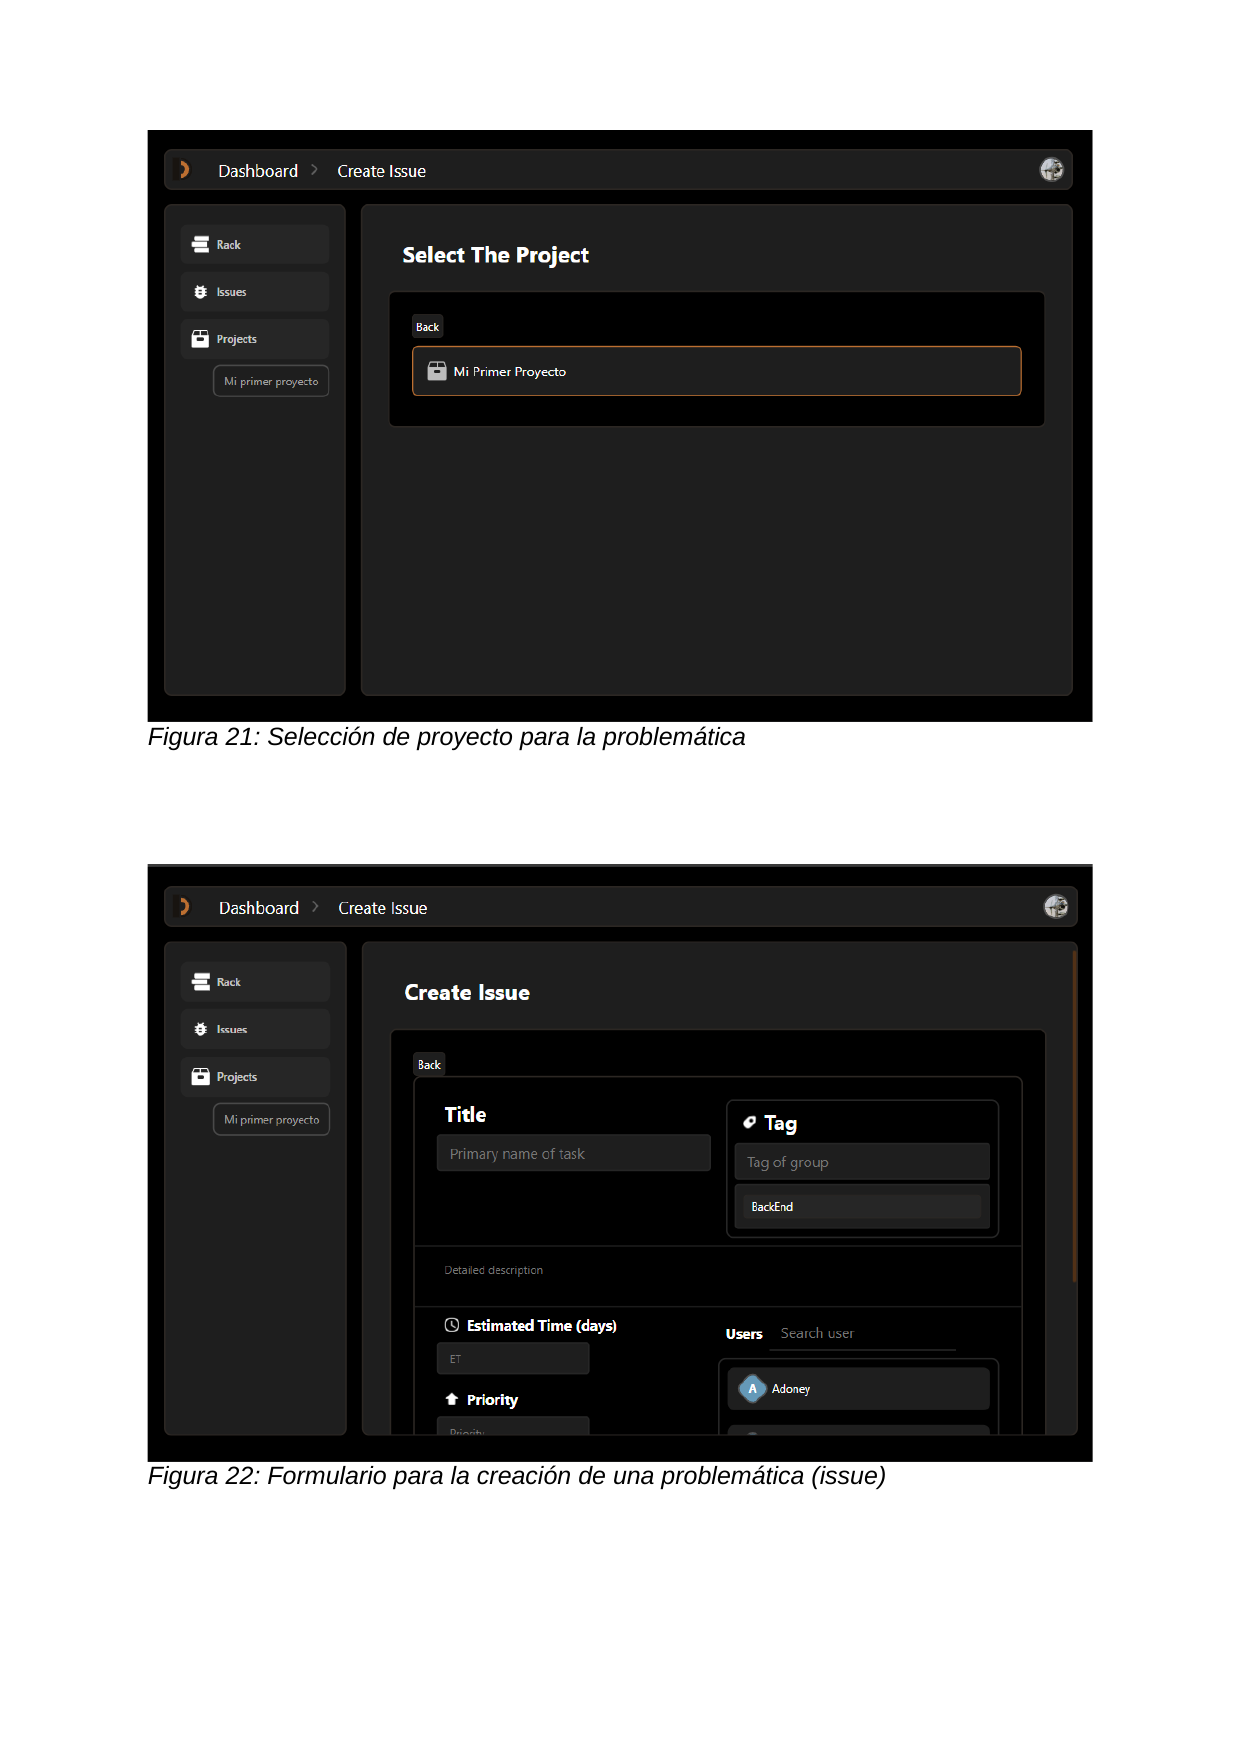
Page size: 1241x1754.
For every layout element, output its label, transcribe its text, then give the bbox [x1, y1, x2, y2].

text Figura 21: Selección de proyecto para la problemática [148, 722, 1093, 751]
text Figura 22: Formulario para la creación de una problemática (issue) [148, 1462, 1093, 1490]
picture [147, 130, 1093, 722]
picture [147, 864, 1093, 1462]
